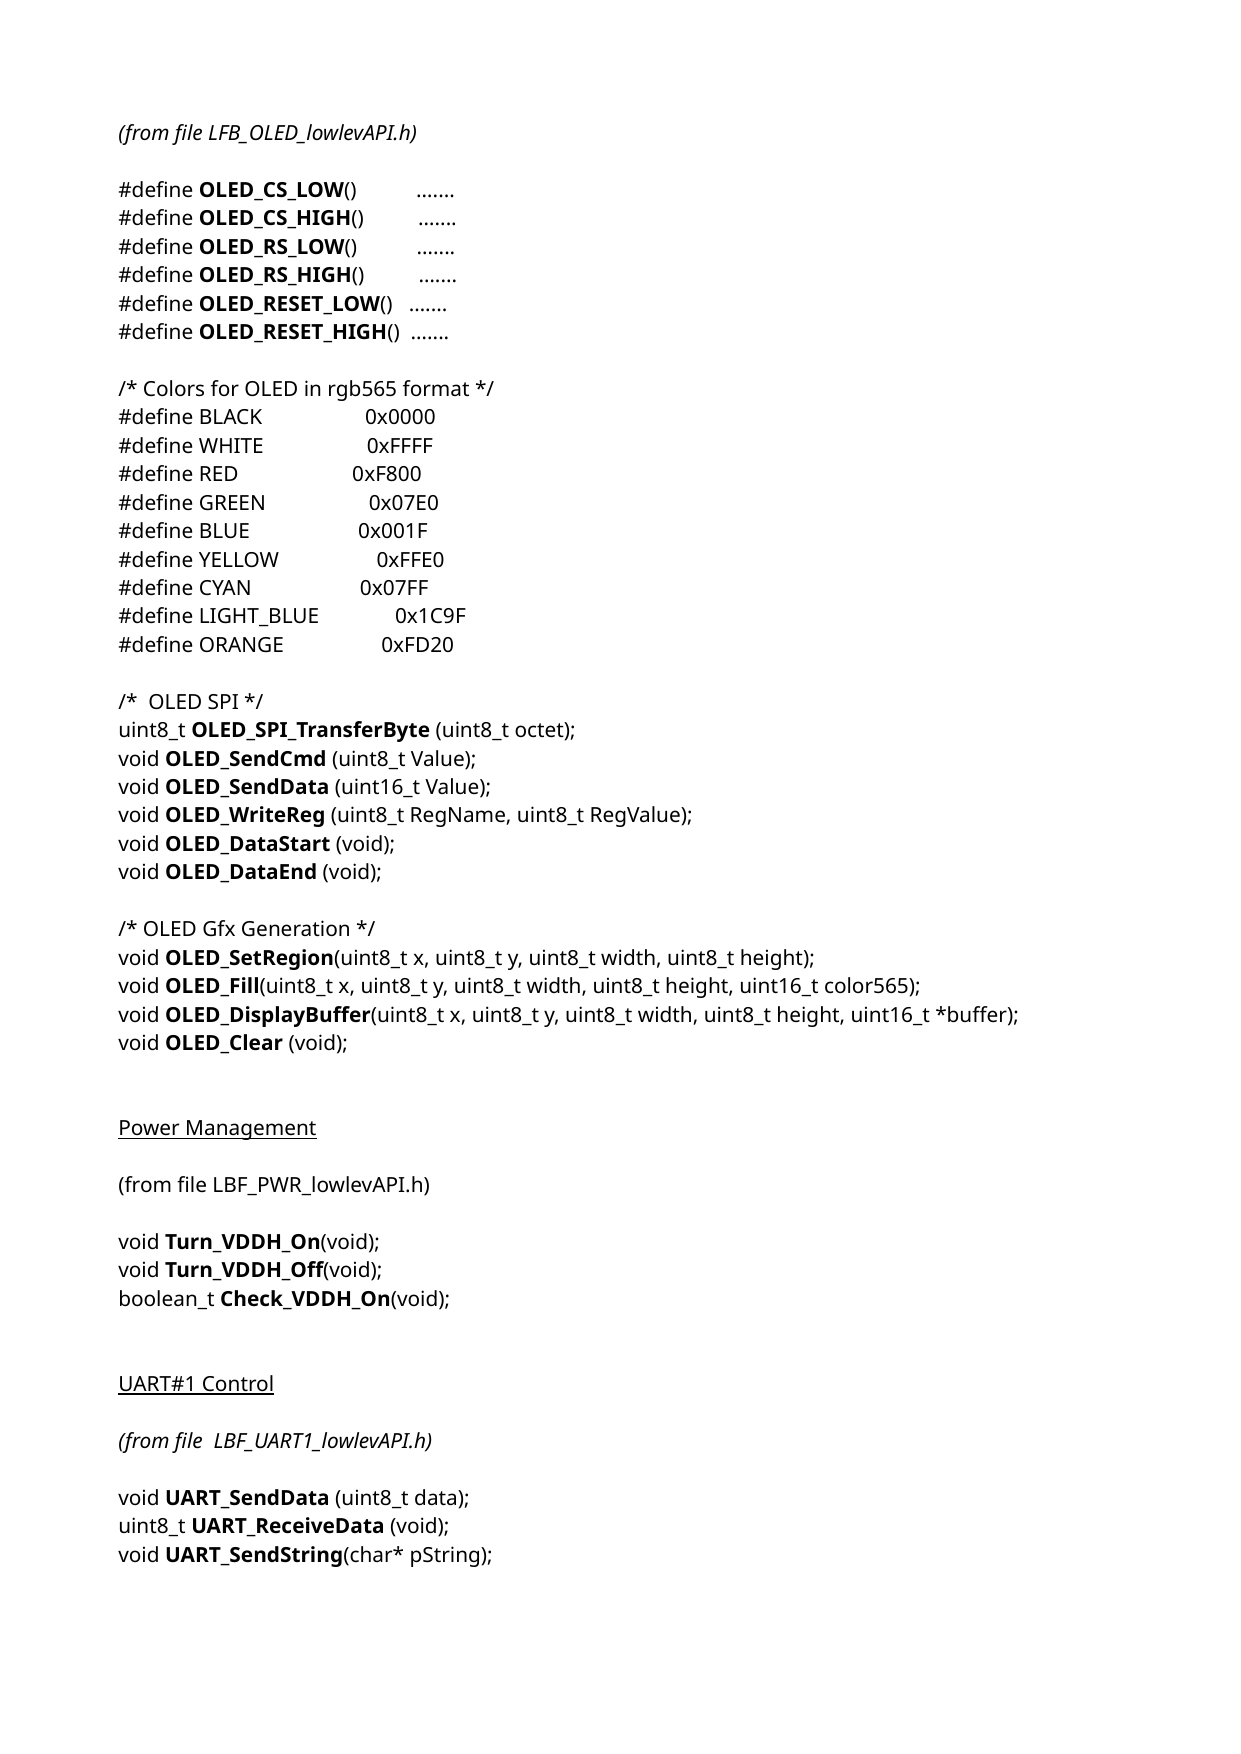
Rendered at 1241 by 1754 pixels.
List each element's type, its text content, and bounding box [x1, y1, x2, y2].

text uint8_t OLED_SPI_TransferByte (uint8_t octet); [118, 715, 1122, 744]
text #define OLED_CS_LOW() ….... [118, 175, 1122, 203]
text (from file LBF_UART1_lowlevAPI.h) [118, 1426, 1122, 1455]
text void OLED_WriteReg (uint8_t RegName, uint8_t RegValue); [118, 801, 1122, 829]
text #define CYAN 0x07FF [118, 573, 1122, 602]
text (from file LBF_PWR_lowlevAPI.h) [118, 1170, 1122, 1199]
text /* OLED SPI */ [118, 687, 1122, 715]
text boolean_t Check_VDDH_On(void); [118, 1284, 1122, 1312]
text #define BLUE 0x001F [118, 516, 1122, 545]
text void OLED_SendData (uint16_t Value); [118, 772, 1122, 801]
text void OLED_SetRegion(uint8_t x, uint8_t y, uint8_t width, uint8_t height); [118, 943, 1122, 971]
text UART#1 Control [118, 1369, 1122, 1398]
text void OLED_DisplayBuffer(uint8_t x, uint8_t y, uint8_t width, uint8_t height, uint16_t *buffer); [118, 1000, 1122, 1028]
text void OLED_DataStart (void); [118, 829, 1122, 857]
text void Turn_VDDH_Off(void); [118, 1256, 1122, 1284]
text void OLED_Clear (void); [118, 1028, 1122, 1057]
text #define BLACK 0x0000 [118, 402, 1122, 431]
text #define OLED_RS_LOW() ….... [118, 232, 1122, 260]
text void OLED_Fill(uint8_t x, uint8_t y, uint8_t width, uint8_t height, uint16_t color565); [118, 971, 1122, 1000]
text void Turn_VDDH_On(void); [118, 1227, 1122, 1256]
text /* OLED Gfx Generation */ [118, 914, 1122, 943]
text #define WHITE 0xFFFF [118, 431, 1122, 459]
text #define YELLOW 0xFFE0 [118, 545, 1122, 573]
text #define GREEN 0x07E0 [118, 488, 1122, 516]
text void UART_SendData (uint8_t data); [118, 1483, 1122, 1512]
text uint8_t UART_ReceiveData (void); [118, 1512, 1122, 1540]
text #define OLED_RESET_LOW() ….... [118, 289, 1122, 317]
text #define RED 0xF800 [118, 459, 1122, 488]
text #define OLED_CS_HIGH() ….... [118, 203, 1122, 232]
text #define ORANGE 0xFD20 [118, 630, 1122, 658]
text void OLED_DataEnd (void); [118, 857, 1122, 886]
text /* Colors for OLED in rgb565 format */ [118, 374, 1122, 402]
text Power Management [118, 1113, 1122, 1142]
text #define OLED_RS_HIGH() ….... [118, 260, 1122, 289]
text void OLED_SendCmd (uint8_t Value); [118, 744, 1122, 772]
text #define OLED_RESET_HIGH() ….... [118, 317, 1122, 346]
text #define LIGHT_BLUE 0x1C9F [118, 602, 1122, 630]
text (from file LFB_OLED_lowlevAPI.h) [118, 118, 1122, 147]
text void UART_SendString(char* pString); [118, 1540, 1122, 1568]
